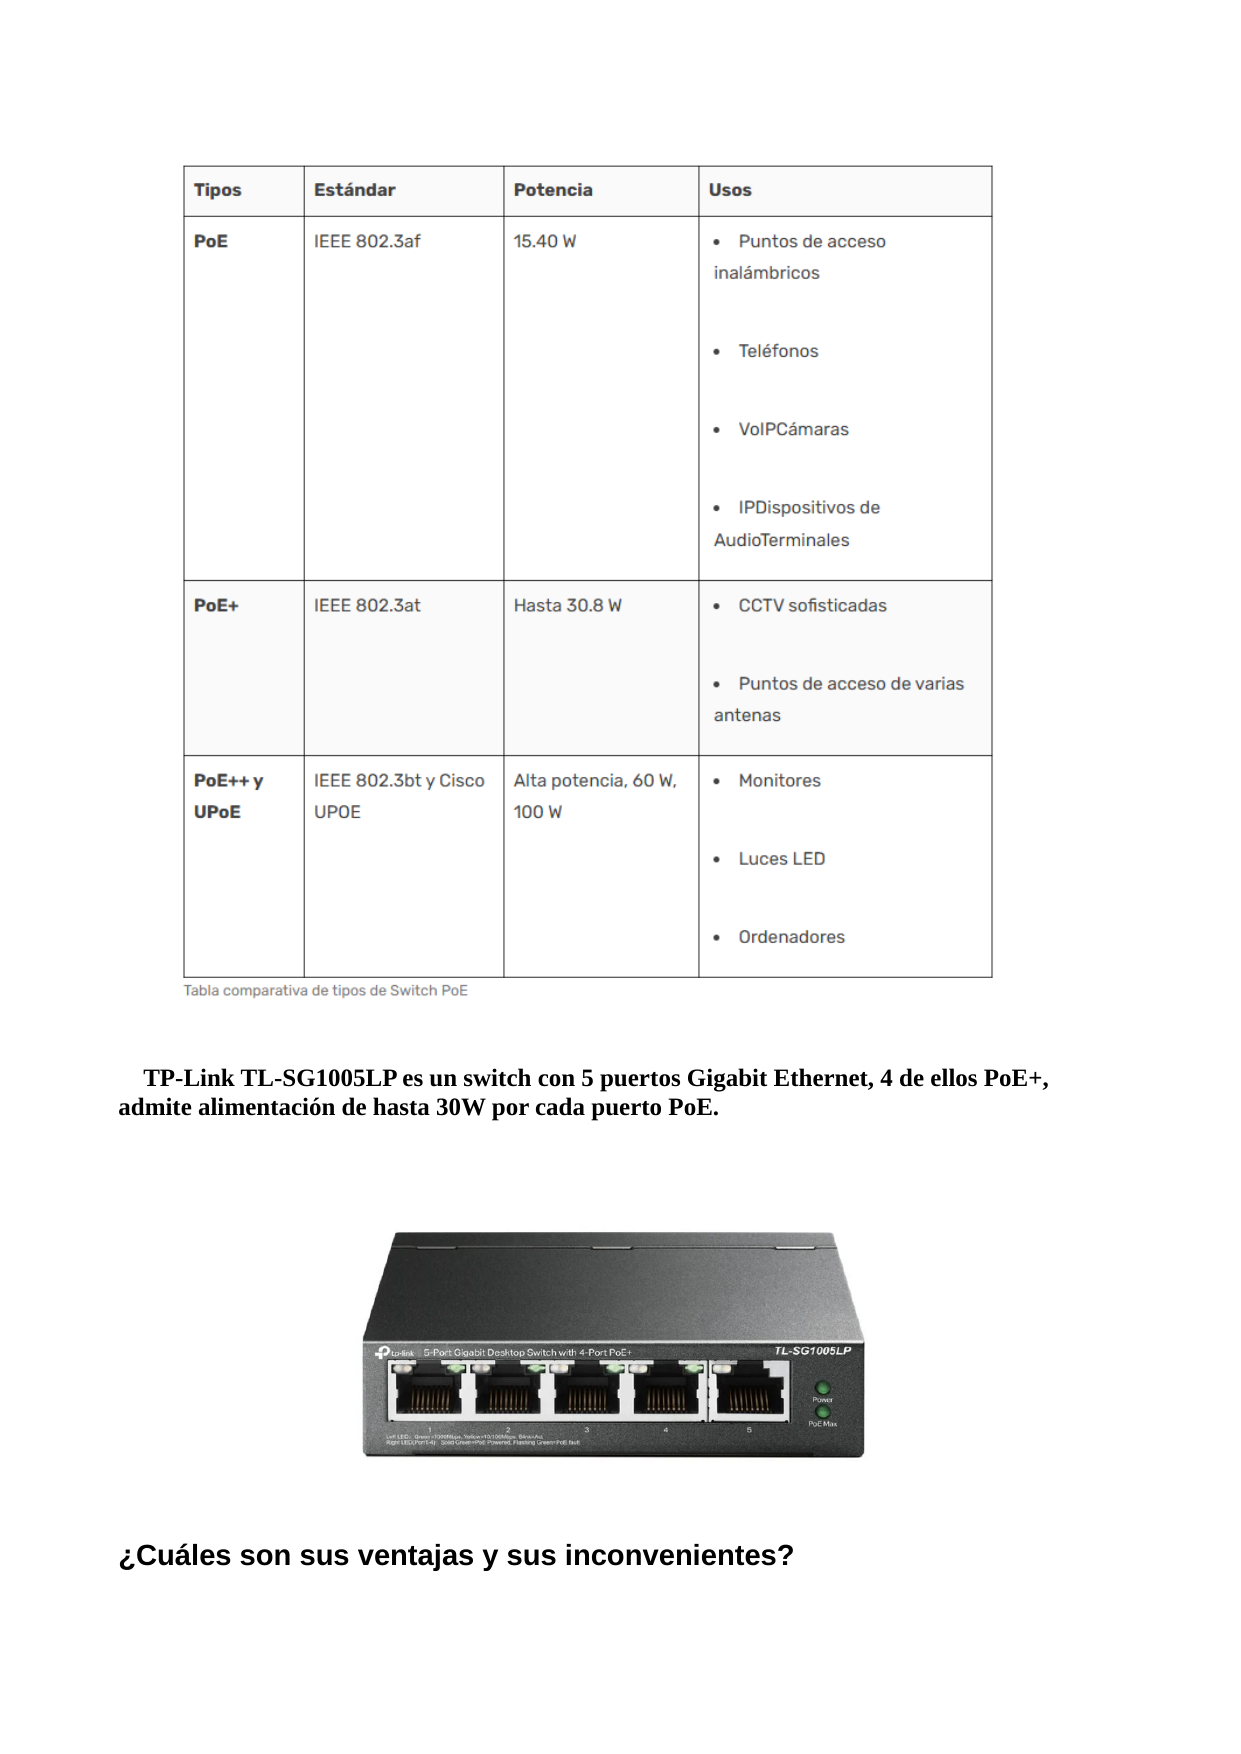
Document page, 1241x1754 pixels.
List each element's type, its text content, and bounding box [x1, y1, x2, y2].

text TP-Link TL-SG1005LP es un switch con 5 puertos Gigabit Ethernet, 4 de ellos PoE+, admite alimentación de hasta 30W por cada puerto PoE. [118, 1063, 1122, 1121]
picture [167, 141, 1002, 1006]
subtitle ¿Cuáles son sus ventajas y sus inconvenientes? [118, 1538, 1122, 1571]
picture [337, 1204, 885, 1479]
